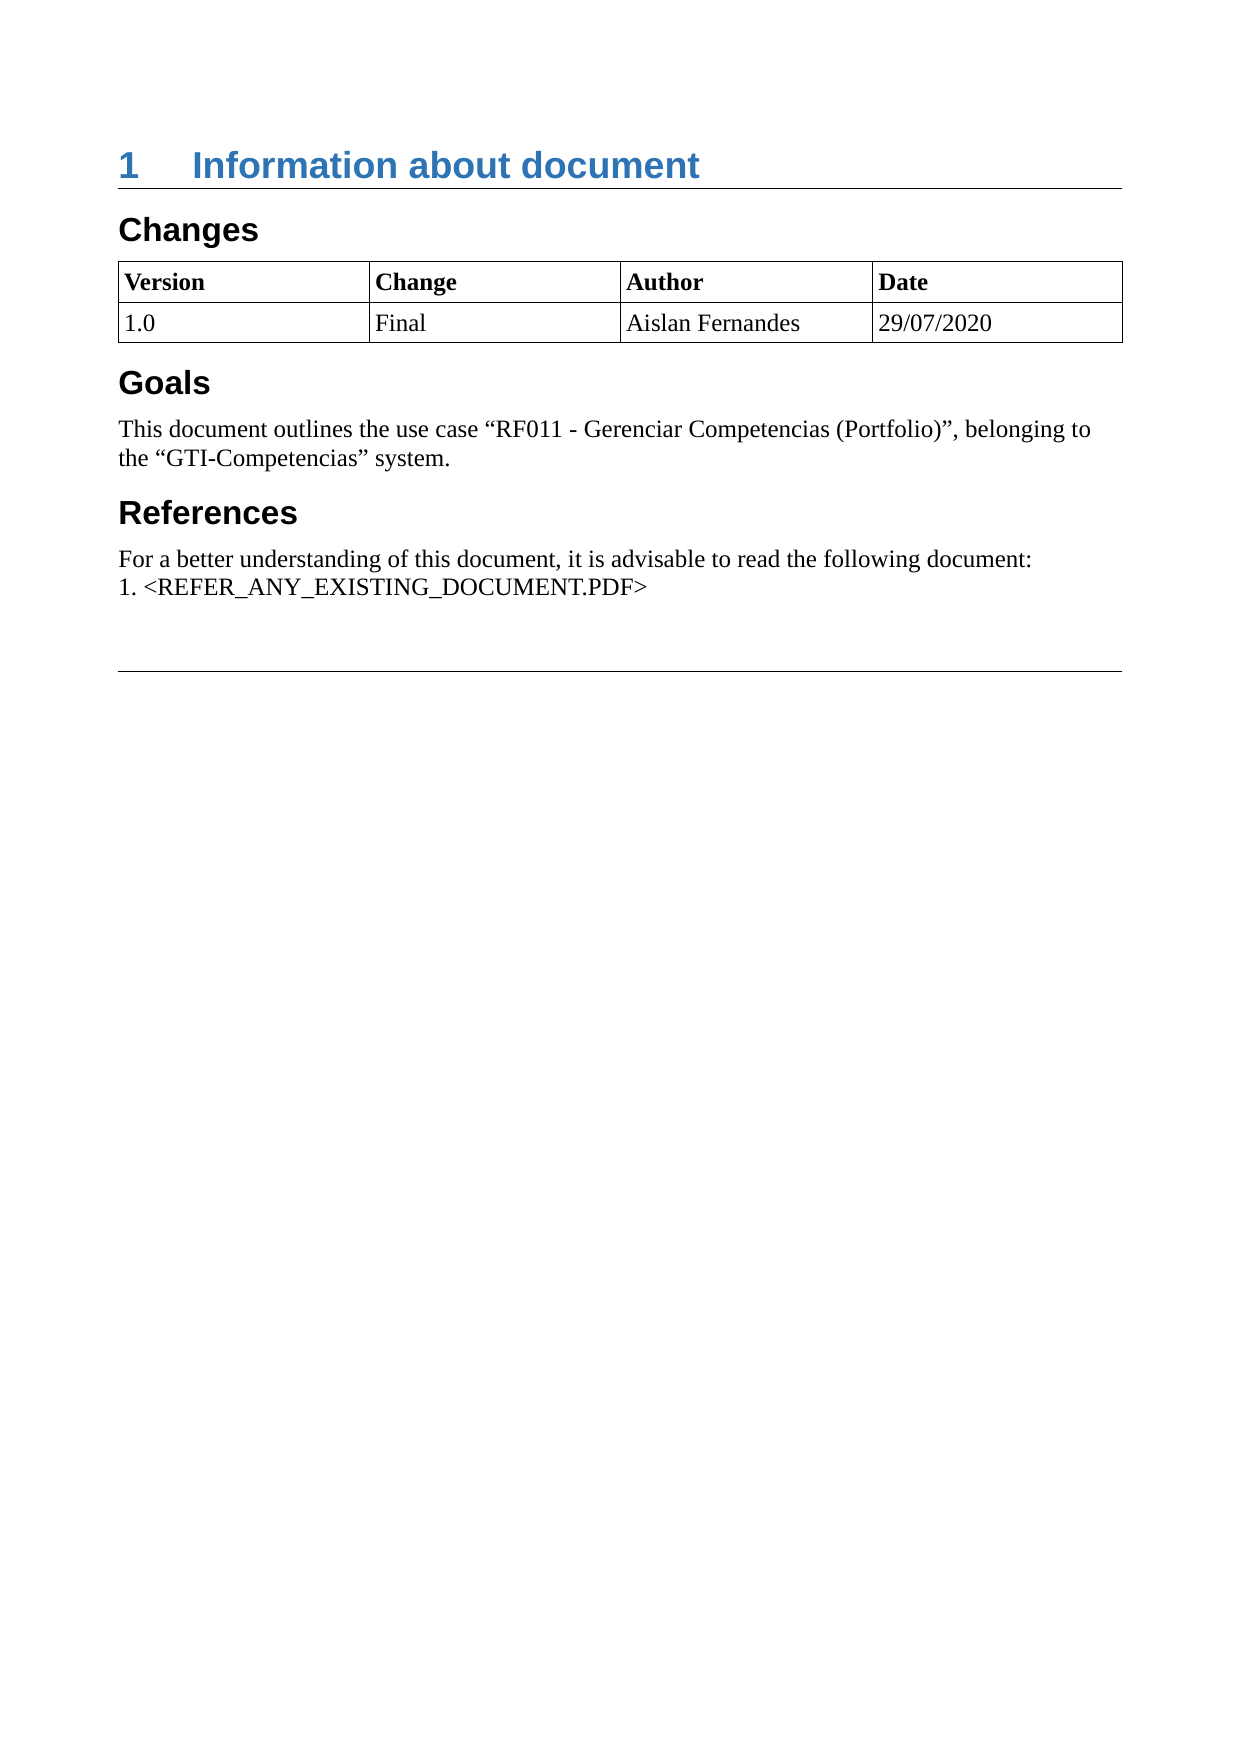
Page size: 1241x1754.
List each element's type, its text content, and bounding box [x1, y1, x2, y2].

table_header Date [873, 262, 1122, 301]
table_header Author [621, 262, 872, 301]
text For a better understanding of this document, it is advisable to read the following document: [118, 544, 1122, 572]
table_cell 29/07/2020 [873, 303, 1122, 342]
subtitle Changes [118, 210, 1122, 248]
subtitle References [118, 493, 1122, 531]
table_header Change [370, 262, 620, 301]
subtitle Information about document [118, 143, 1122, 188]
subtitle Goals [118, 363, 1122, 402]
table_cell Final [370, 303, 620, 342]
text This document outlines the use case “RF011 - Gerenciar Competencias (Portfolio)”, belonging to the “GTI-Competencias” system. [118, 414, 1122, 472]
text 1. <REFER_ANY_EXISTING_DOCUMENT.PDF> [118, 572, 1122, 601]
table_cell 1.0 [119, 303, 369, 342]
table_cell Aislan Fernandes [621, 303, 872, 342]
table_header Version [119, 262, 369, 301]
